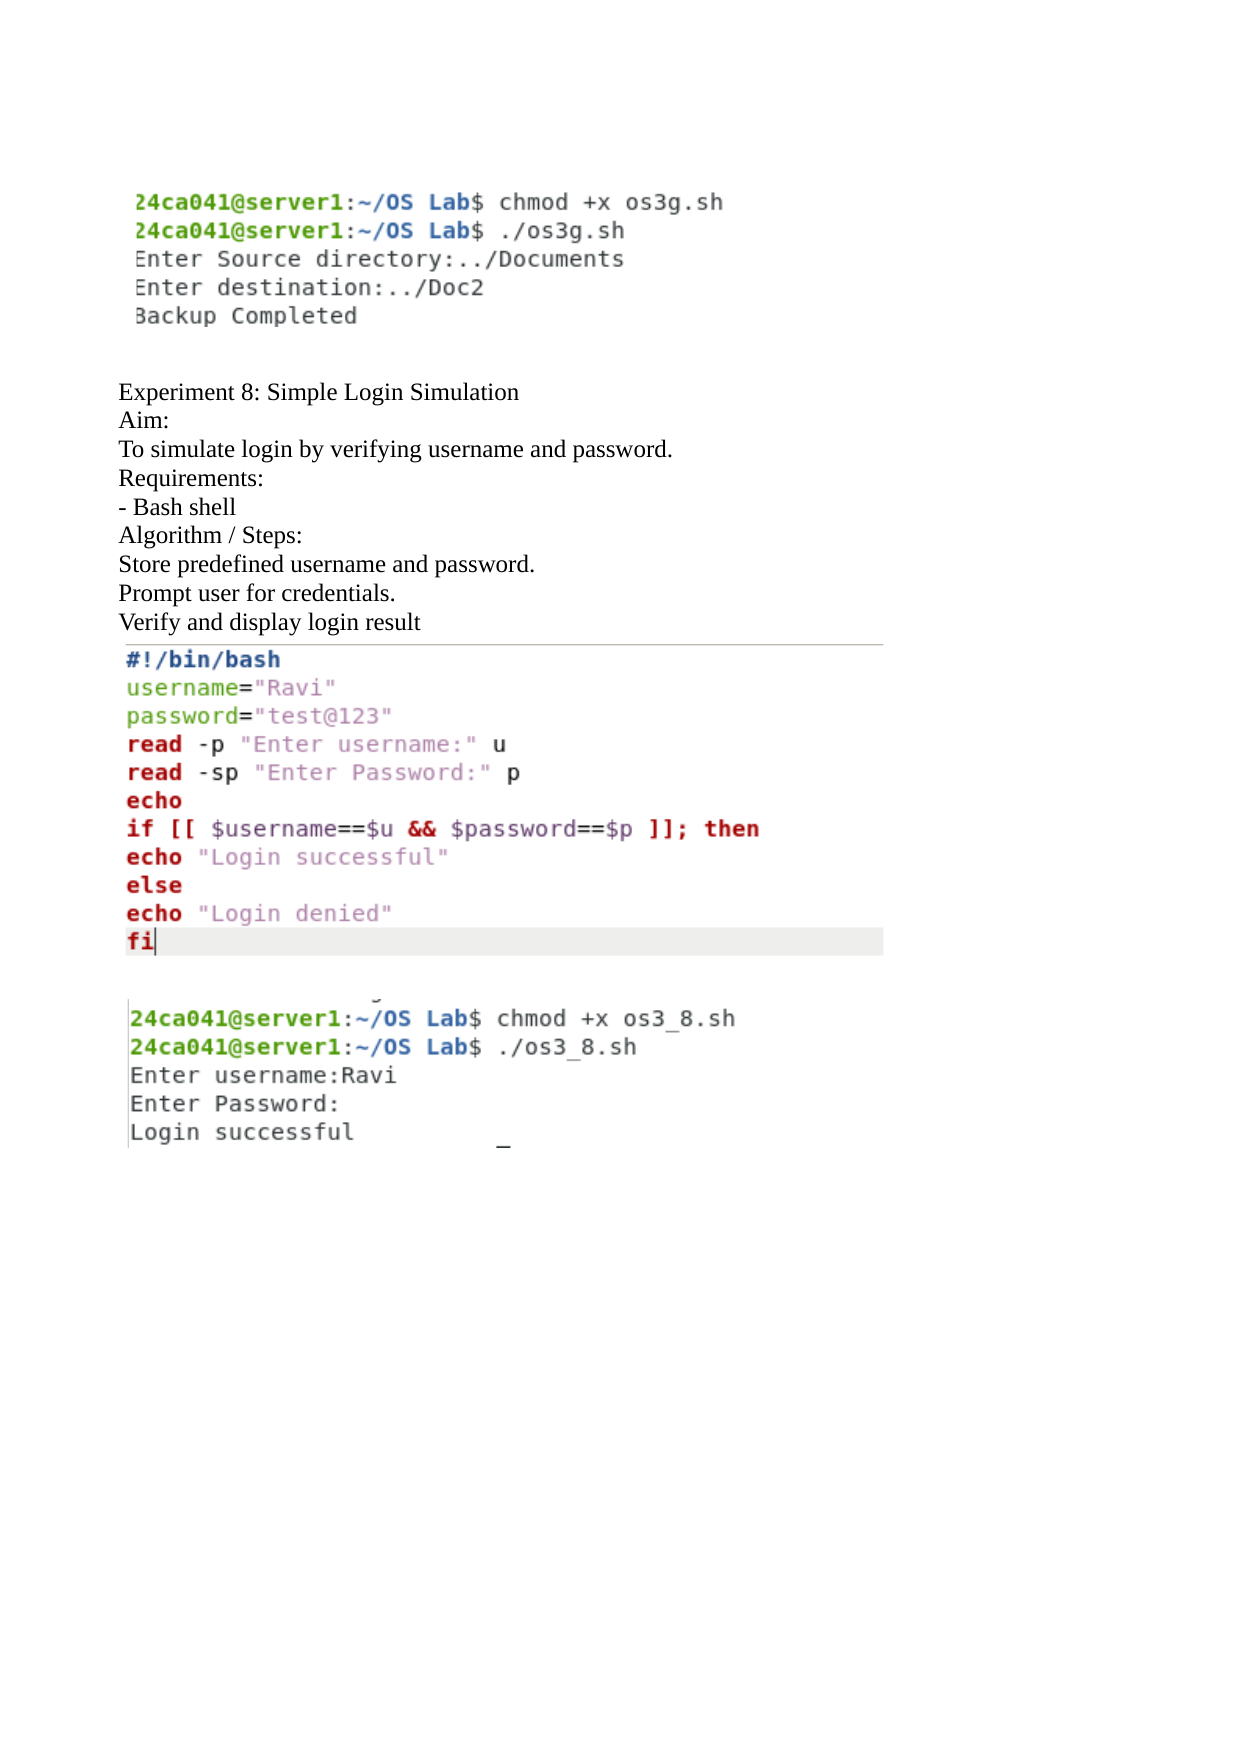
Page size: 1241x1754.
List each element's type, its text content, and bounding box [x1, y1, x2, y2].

text To simulate login by verifying username and password. [118, 434, 1122, 463]
text Aim: [118, 406, 1122, 434]
text Prompt user for credentials. [118, 578, 1122, 607]
text Requirements: [118, 463, 1122, 492]
text Verify and display login result [118, 607, 1122, 636]
picture [136, 188, 832, 327]
picture [125, 644, 884, 970]
text Experiment 8: Simple Login Simulation [118, 377, 1122, 406]
text - Bash shell [118, 492, 1122, 521]
text Store predefined username and password. [118, 549, 1122, 578]
picture [127, 999, 766, 1148]
text Algorithm / Steps: [118, 521, 1122, 549]
